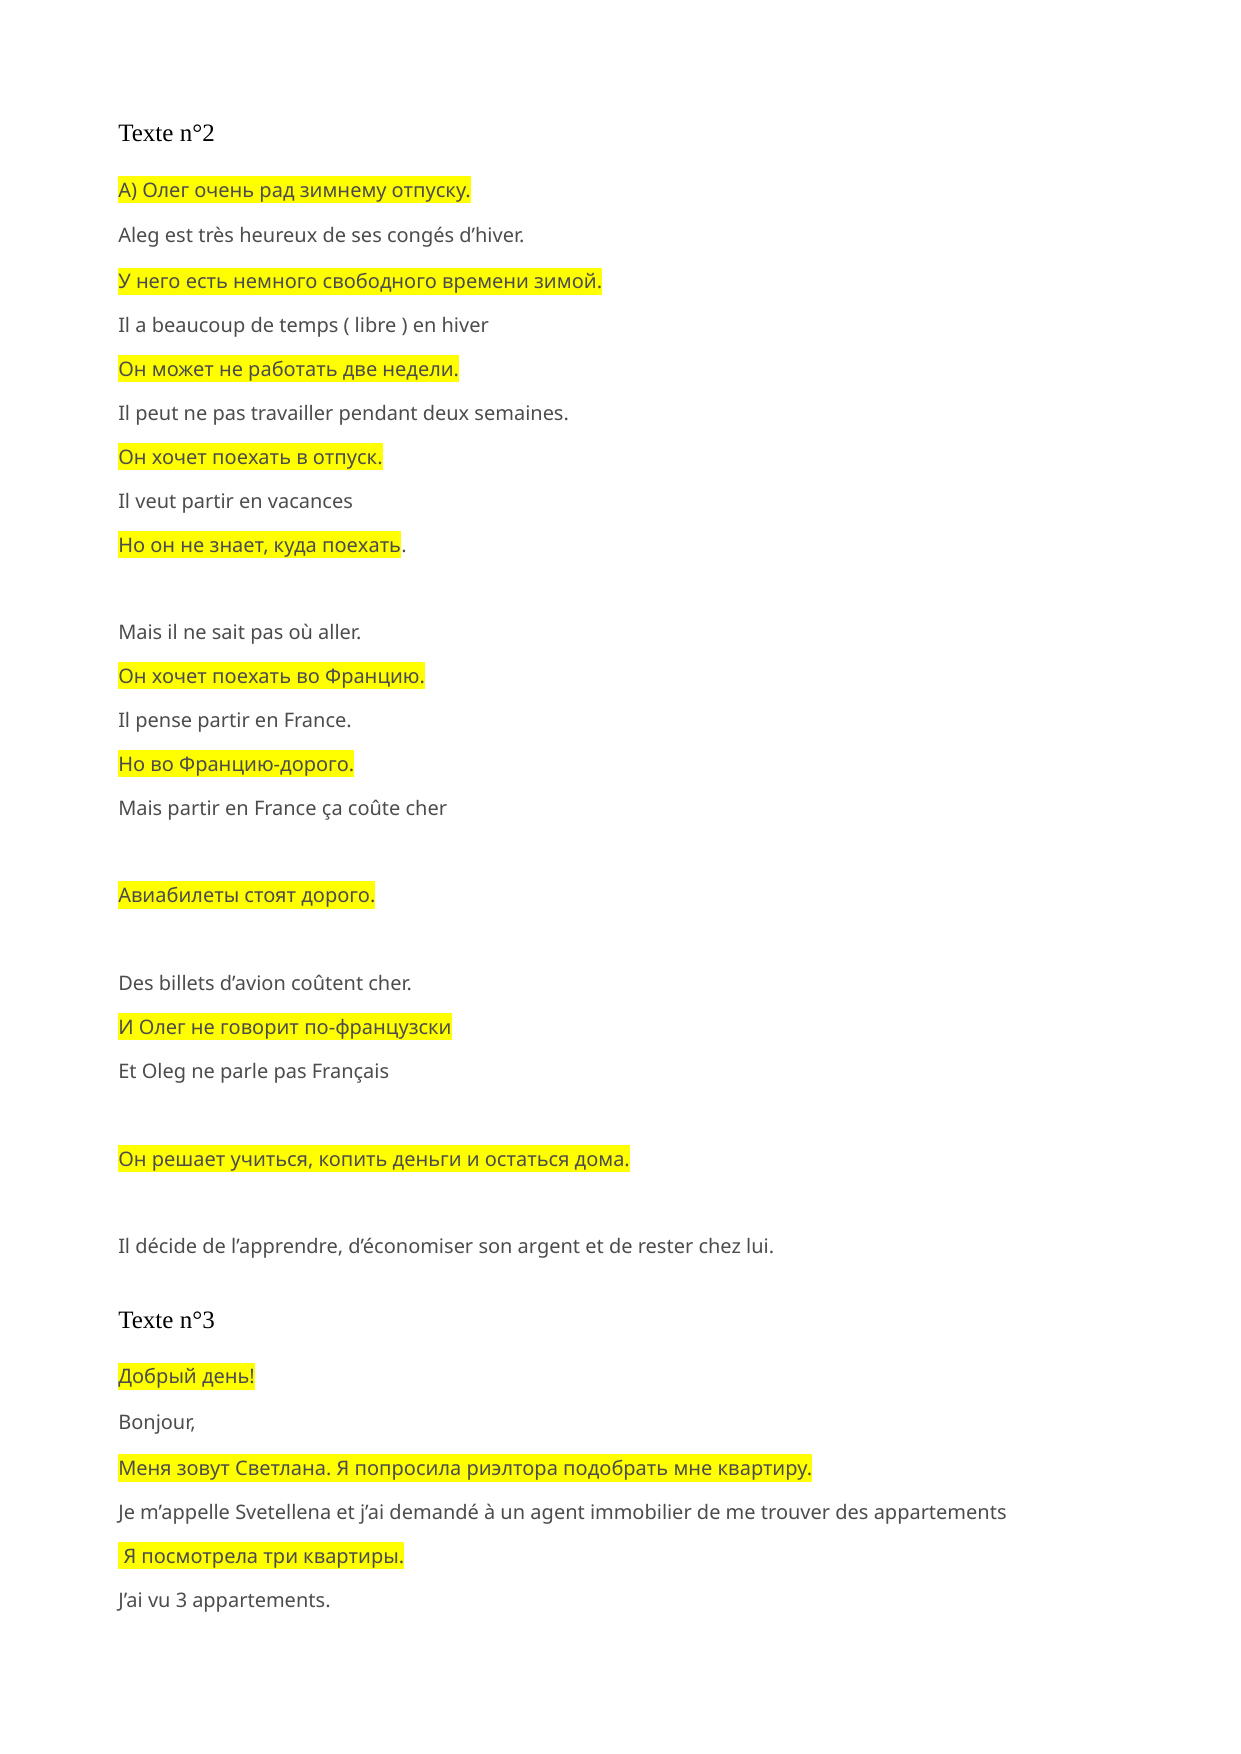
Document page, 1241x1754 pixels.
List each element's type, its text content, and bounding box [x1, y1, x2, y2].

text А) Олег очень рад зимнему отпуску. [118, 176, 1122, 203]
text Bonjour, [118, 1408, 1122, 1436]
text Он хочет поехать в отпуск. [118, 443, 1122, 470]
text Des billets d’avion coûtent cher. [118, 969, 1122, 996]
text Но он не знает, куда поехать. [118, 531, 1122, 558]
text У него есть немного свободного времени зимой. [118, 267, 1122, 295]
text Mais il ne sait pas où aller. [118, 618, 1122, 646]
text Il veut partir en vacances [118, 487, 1122, 514]
text И Олег не говорит по-французски [118, 1013, 1122, 1040]
text Il pense partir en France. [118, 706, 1122, 733]
text Aleg est très heureux de ses congés d’hiver. [118, 222, 1122, 249]
text Я посмотрела три квартиры. [118, 1542, 1122, 1569]
text Et Oleg ne parle pas Français [118, 1057, 1122, 1084]
text Он решает учиться, копить деньги и остаться дома. [118, 1144, 1122, 1172]
text Texte n°3 [118, 1305, 1122, 1334]
text J’ai vu 3 appartements. [118, 1586, 1122, 1613]
text Mais partir en France ça coûte cher [118, 794, 1122, 821]
text Il décide de l’apprendre, d’économiser son argent et de rester chez lui. [118, 1232, 1122, 1259]
text Il a beaucoup de temps ( libre ) en hiver [118, 311, 1122, 339]
text Но во Францию-дорого. [118, 750, 1122, 777]
text Он может не работать две недели. [118, 355, 1122, 382]
text Меня зовут Светлана. Я попросила риэлтора подобрать мне квартиру. [118, 1454, 1122, 1482]
text Il peut ne pas travailler pendant deux semaines. [118, 399, 1122, 426]
text Je m’appelle Svetellena et j’ai demandé à un agent immobilier de me trouver des appartements [118, 1498, 1122, 1525]
text Он хочет поехать во Францию. [118, 662, 1122, 689]
text Добрый день! [118, 1362, 1122, 1390]
text Texte n°2 [118, 118, 1122, 147]
text Авиабилеты стоят дорого. [118, 881, 1122, 909]
